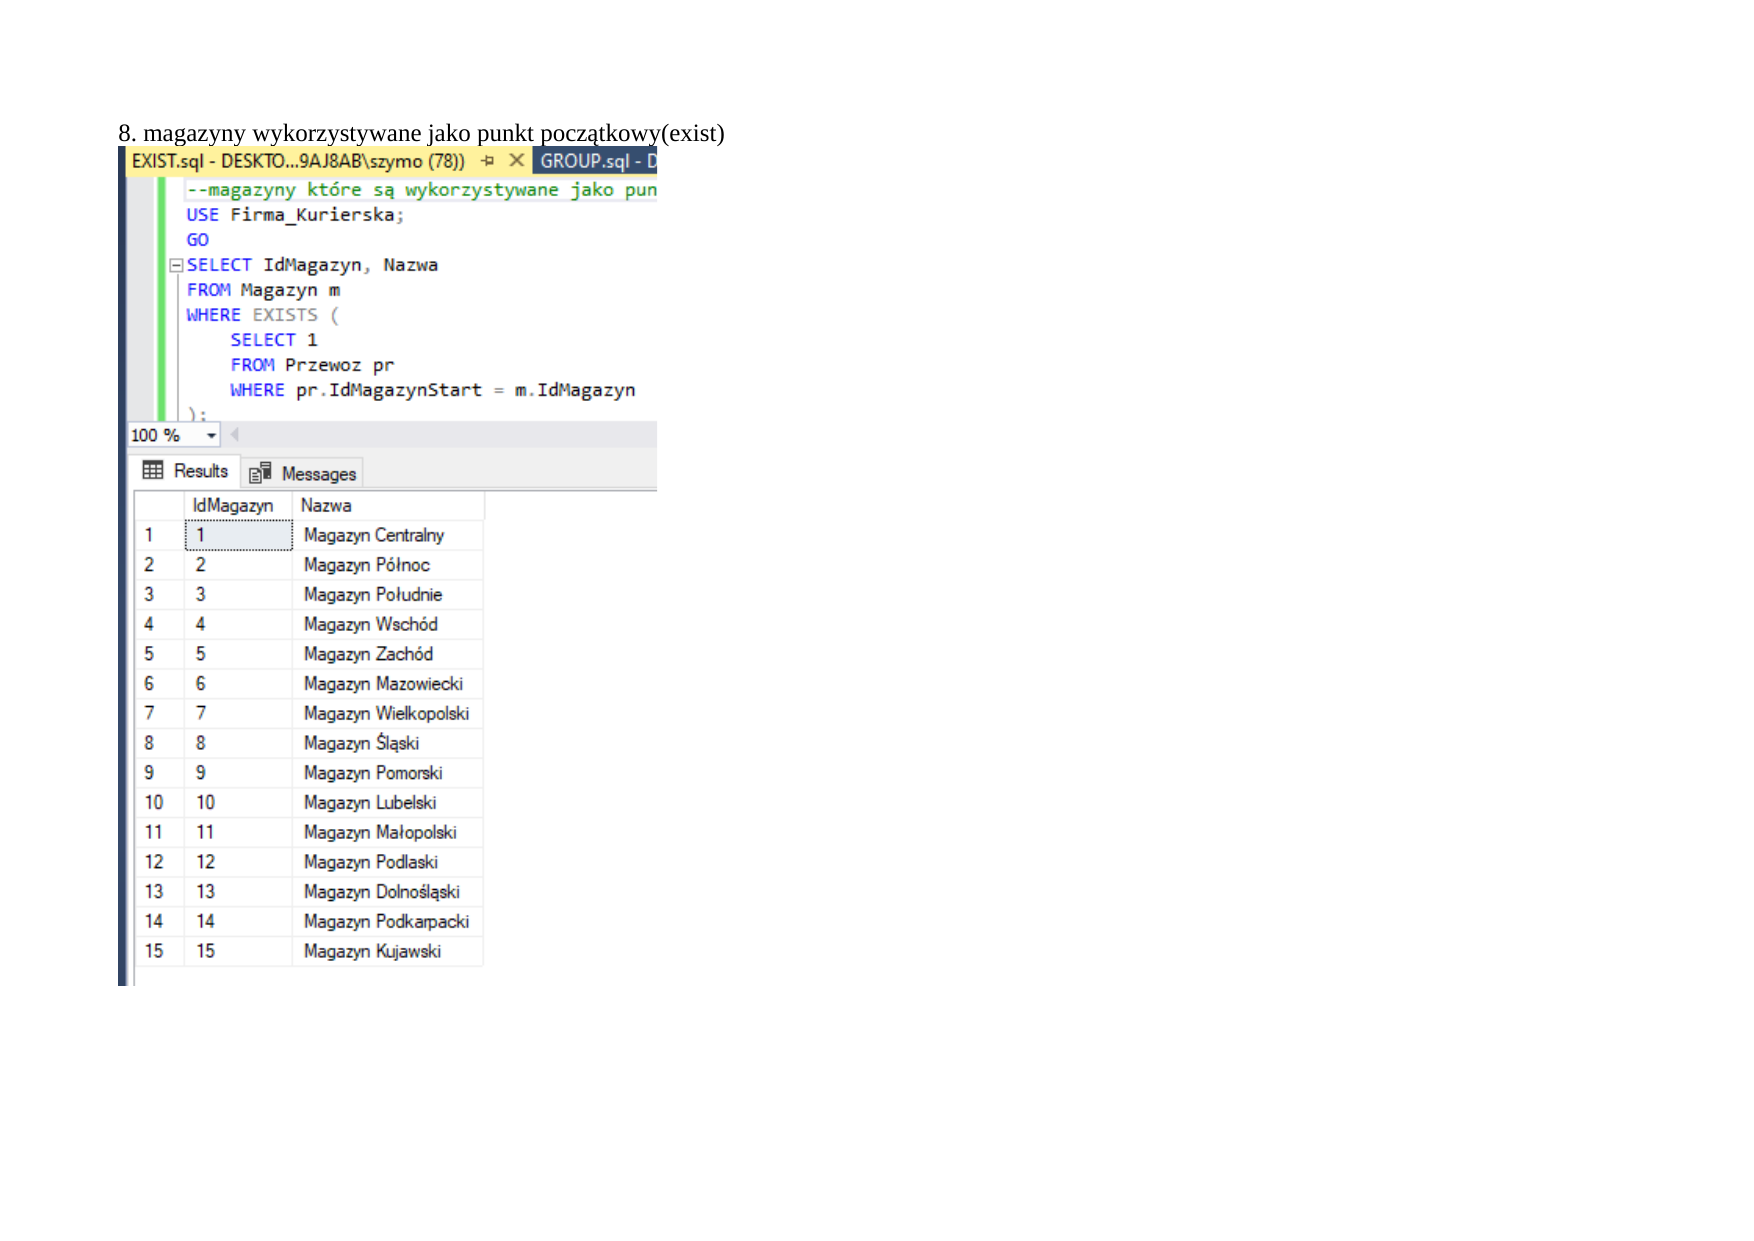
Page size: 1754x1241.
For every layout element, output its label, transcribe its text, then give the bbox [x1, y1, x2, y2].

picture [118, 146, 658, 986]
text 8. magazyny wykorzystywane jako punkt początkowy(exist) [118, 118, 1636, 986]
